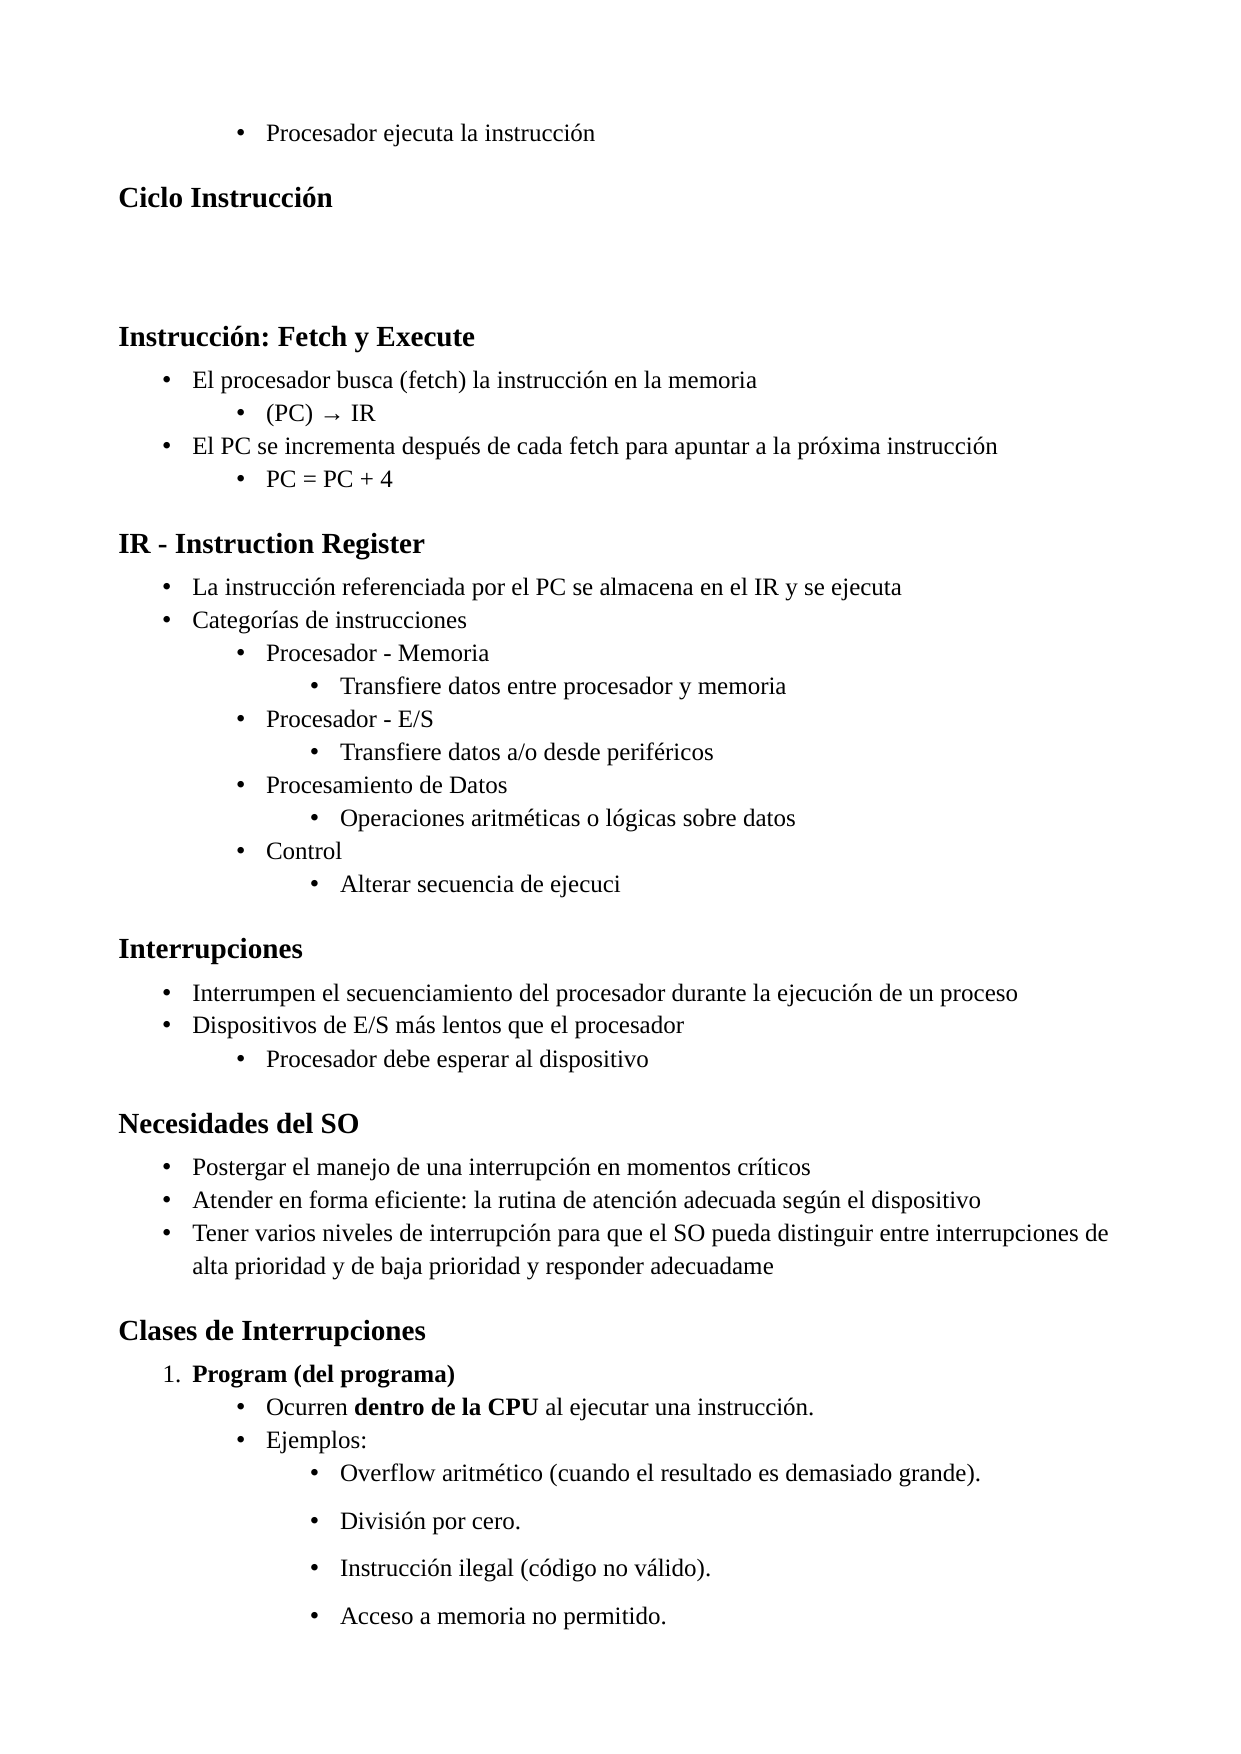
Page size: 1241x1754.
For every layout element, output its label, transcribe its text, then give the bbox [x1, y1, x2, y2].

list Atender en forma eficiente: la rutina de atención adecuada según el dispositivo [162, 1185, 1122, 1214]
list Operaciones aritméticas o lógicas sobre datos [310, 803, 1122, 832]
subtitle Interrupciones [118, 932, 1122, 965]
list División por cero. [310, 1506, 1122, 1534]
list Ejemplos: [236, 1425, 1122, 1454]
list Transfiere datos entre procesador y memoria [310, 671, 1122, 700]
subtitle Clases de Interrupciones [118, 1313, 1122, 1347]
list Dispositivos de E/S más lentos que el procesador [162, 1011, 1122, 1039]
list Procesador ejecuta la instrucción [236, 118, 1122, 147]
list Interrumpen el secuenciamiento del procesador durante la ejecución de un proceso [162, 978, 1122, 1006]
list Procesador - E/S [236, 704, 1122, 733]
list Program (del programa) [162, 1359, 1122, 1388]
subtitle IR - Instruction Register [118, 526, 1122, 560]
subtitle Ciclo Instrucción [118, 180, 1122, 214]
list Overflow aritmético (cuando el resultado es demasiado grande). [310, 1458, 1122, 1487]
list La instrucción referenciada por el PC se almacena en el IR y se ejecuta [162, 572, 1122, 601]
list (PC) → IR [236, 398, 1122, 427]
list Categorías de instrucciones [162, 605, 1122, 634]
list Procesamiento de Datos [236, 770, 1122, 799]
list Ocurren dentro de la CPU al ejecutar una instrucción. [236, 1392, 1122, 1421]
list Acceso a memoria no permitido. [310, 1601, 1122, 1630]
list Instrucción ilegal (código no válido). [310, 1553, 1122, 1582]
subtitle Instrucción: Fetch y Execute [118, 319, 1122, 352]
list Postergar el manejo de una interrupción en momentos críticos [162, 1152, 1122, 1181]
list PC = PC + 4 [236, 464, 1122, 493]
list Control [236, 836, 1122, 865]
list Procesador - Memoria [236, 638, 1122, 667]
list Tener varios niveles de interrupción para que el SO pueda distinguir entre interrupciones de alta prioridad y de baja prioridad y responder adecuadame [162, 1218, 1122, 1280]
list Procesador debe esperar al dispositivo [236, 1044, 1122, 1072]
list El procesador busca (fetch) la instrucción en la memoria [162, 365, 1122, 394]
list Alterar secuencia de ejecuci [310, 869, 1122, 898]
list El PC se incrementa después de cada fetch para apuntar a la próxima instrucción [162, 431, 1122, 460]
subtitle Necesidades del SO [118, 1106, 1122, 1139]
list Transfiere datos a/o desde periféricos [310, 737, 1122, 766]
